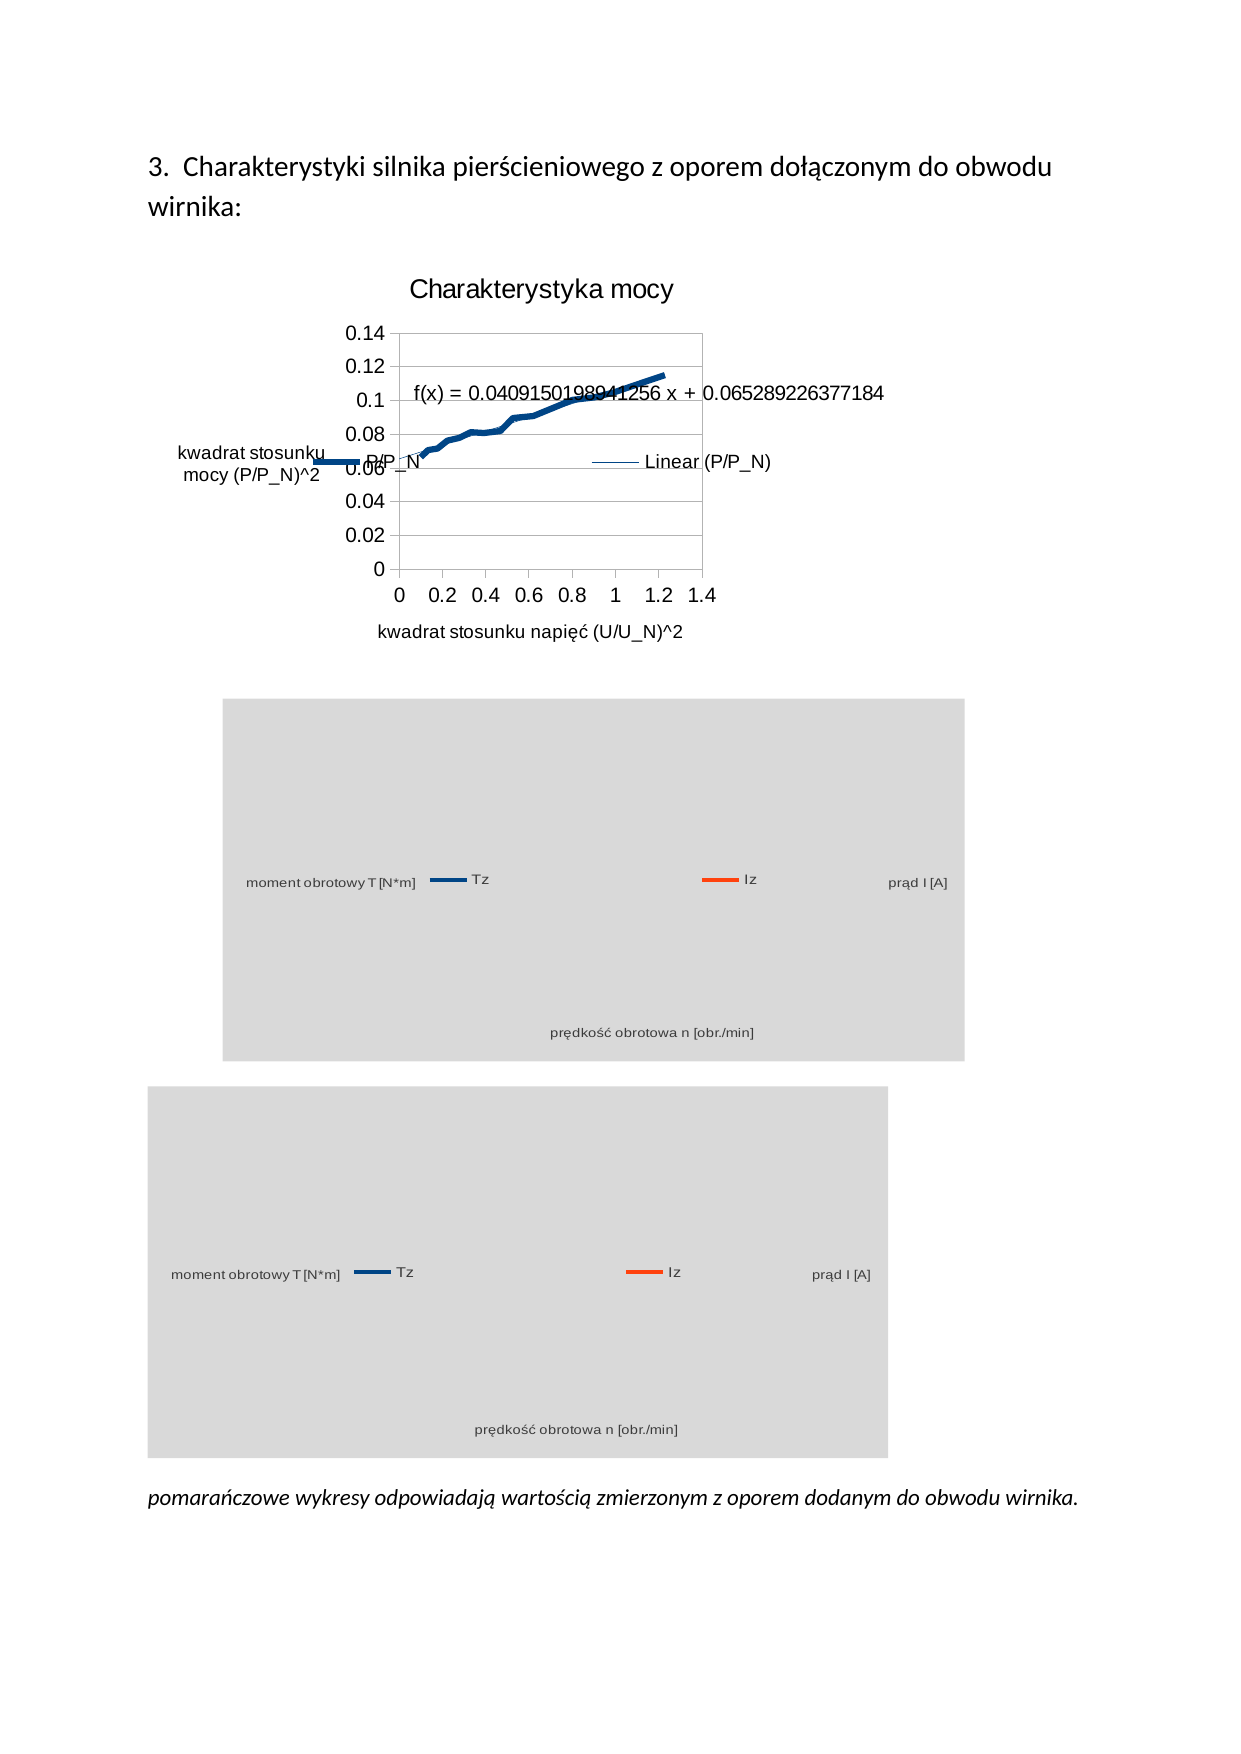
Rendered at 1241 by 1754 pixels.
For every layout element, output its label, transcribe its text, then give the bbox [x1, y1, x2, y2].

text pomarańczowe wykresy odpowiadają wartością zmierzonym z oporem dodanym do obwodu wirnika. [148, 1483, 1093, 1511]
text 3. Charakterystyki silnika pierścieniowego z oporem dołączonym do obwodu wirnika: [148, 148, 1093, 224]
